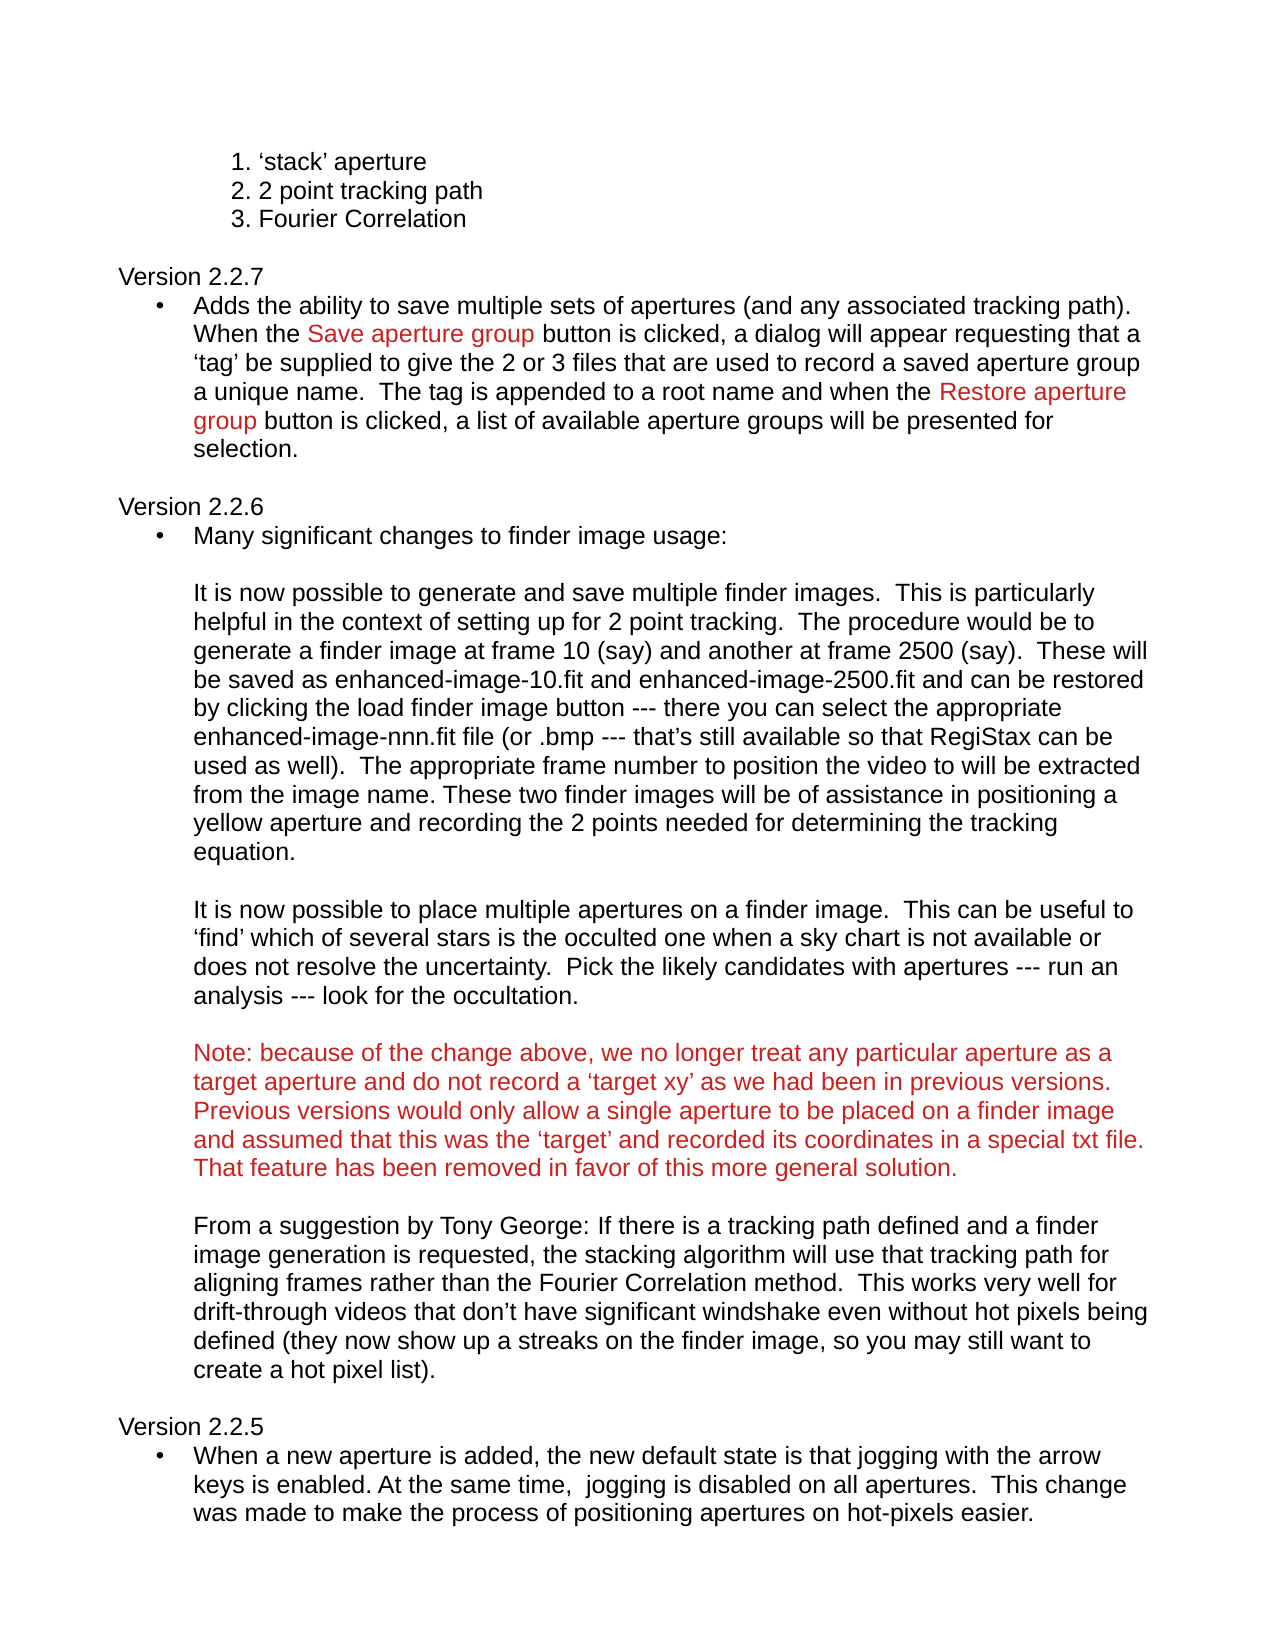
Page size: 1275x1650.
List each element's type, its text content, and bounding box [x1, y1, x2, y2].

list Adds the ability to save multiple sets of apertures (and any associated tracking path). When the Save aperture group button is clicked, a dialog will appear requesting that a ‘tag’ be supplied to give the 2 or 3 files that are used to record a saved aperture group a unique name. The tag is appended to a root name and when the Restore aperture group button is clicked, a list of available aperture groups will be presented for selection. [156, 291, 1157, 492]
list When a new aperture is added, the new default state is that jogging with the arrow keys is enabled. At the same time, jogging is disabled on all apertures. This change was made to make the process of positioning apertures on hot-pixels easier. [156, 1441, 1157, 1527]
list [156, 118, 1157, 147]
text Version 2.2.5 [118, 1412, 1157, 1441]
list 1. ‘stack’ aperture 2. 2 point tracking path 3. Fourier Correlation [193, 147, 1157, 262]
text Version 2.2.7 [118, 262, 1157, 291]
text Version 2.2.6 [118, 492, 1157, 521]
list Many significant changes to finder image usage: It is now possible to generate and save multiple finder images. This is particularly helpful in the context of setting up for 2 point tracking. The procedure would be to generate a finder image at frame 10 (say) and another at frame 2500 (say). These will be saved as enhanced-image-10.fit and enhanced-image-2500.fit and can be restored by clicking the load finder image button --- there you can select the appropriate enhanced-image-nnn.fit file (or .bmp --- that’s still available so that RegiStax can be used as well). The appropriate frame number to position the video to will be extracted from the image name. These two finder images will be of assistance in positioning a yellow aperture and recording the 2 points needed for determining the tracking equation. It is now possible to place multiple apertures on a finder image. This can be useful to ‘find’ which of several stars is the occulted one when a sky chart is not available or does not resolve the uncertainty. Pick the likely candidates with apertures --- run an analysis --- look for the occultation. Note: because of the change above, we no longer treat any particular aperture as a target aperture and do not record a ‘target xy’ as we had been in previous versions. Previous versions would only allow a single aperture to be placed on a finder image and assumed that this was the ‘target’ and recorded its coordinates in a special txt file. That feature has been removed in favor of this more general solution. From a suggestion by Tony George: If there is a tracking path defined and a finder image generation is requested, the stacking algorithm will use that tracking path for aligning frames rather than the Fourier Correlation method. This works very well for drift-through videos that don’t have significant windshake even without hot pixels being defined (they now show up a streaks on the finder image, so you may still want to create a hot pixel list). [156, 521, 1157, 1383]
